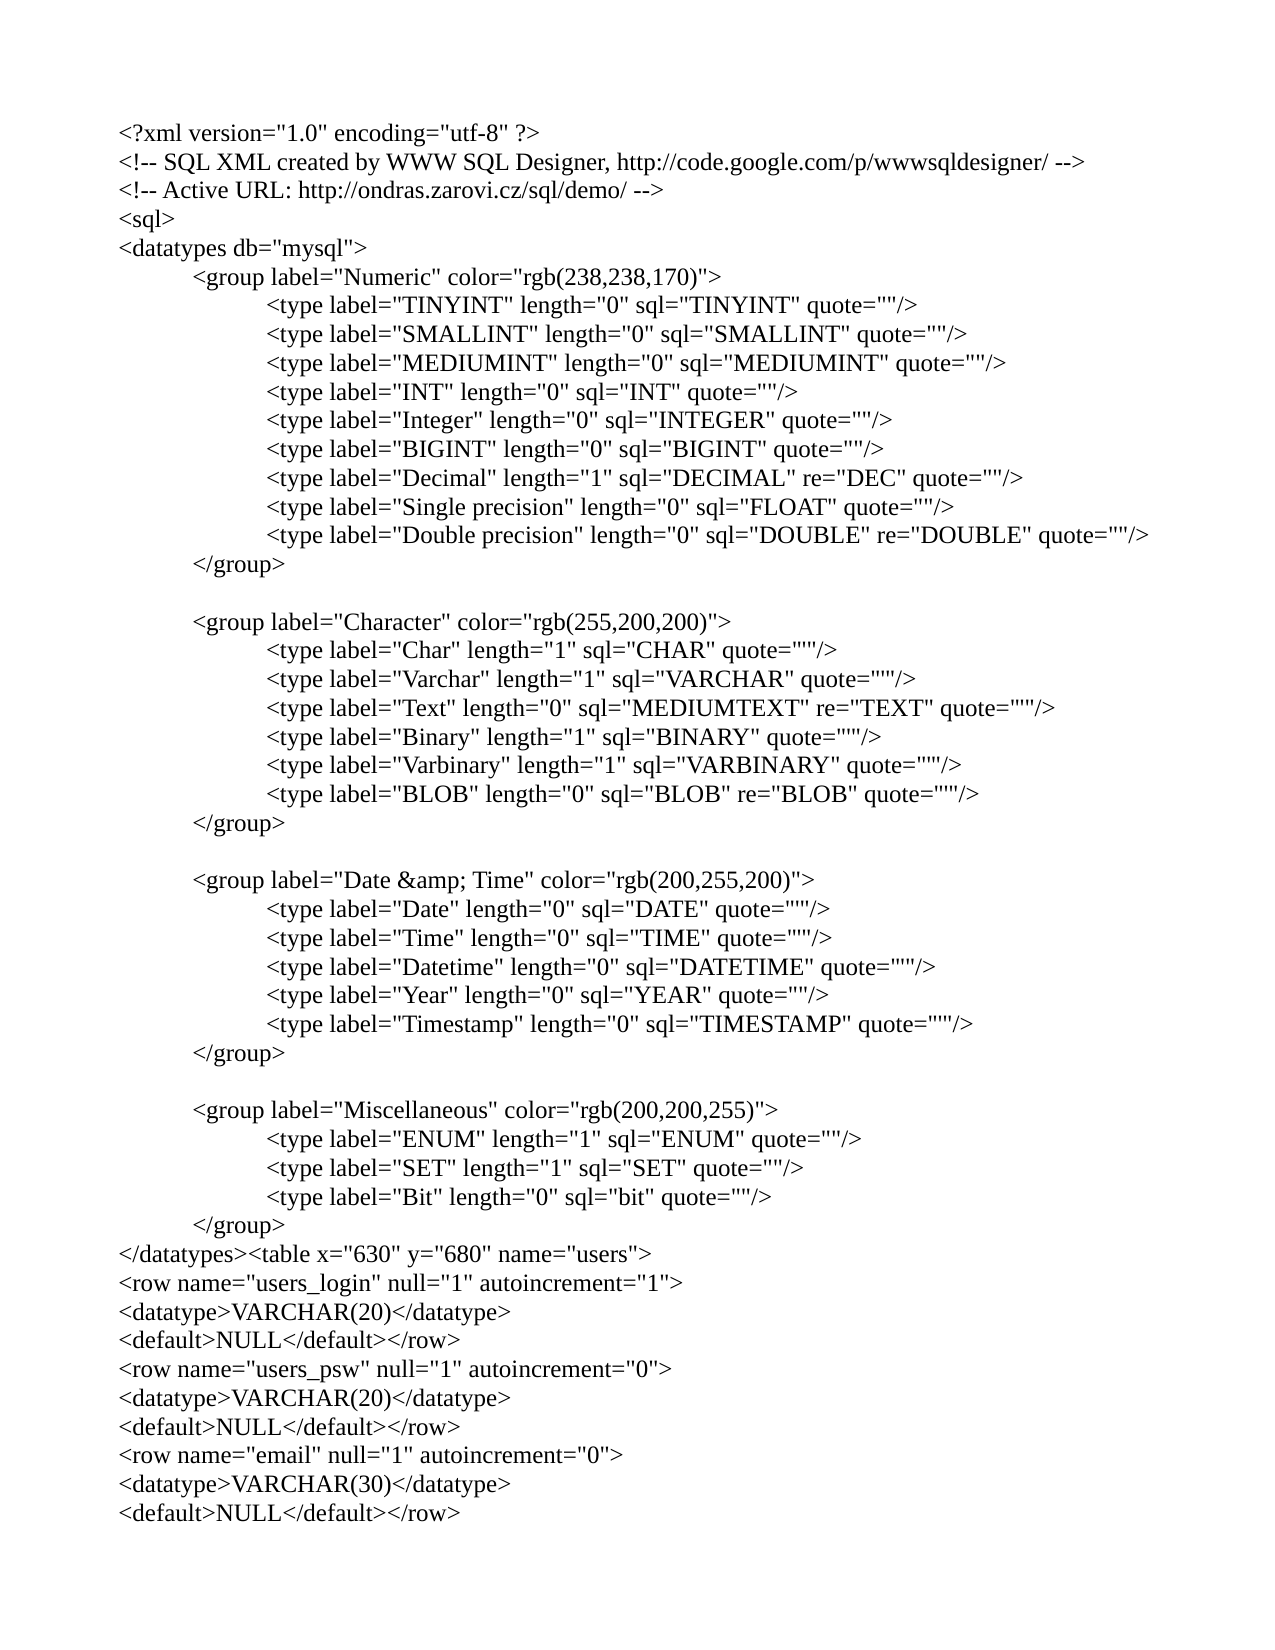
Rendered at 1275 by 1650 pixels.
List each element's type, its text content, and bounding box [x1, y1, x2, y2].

text <type label="SET" length="1" sql="SET" quote=""/> [118, 1153, 1157, 1182]
text <datatype>VARCHAR(30)</datatype> [118, 1469, 1157, 1498]
text <!-- SQL XML created by WWW SQL Designer, http://code.google.com/p/wwwsqldesigner/ --> [118, 147, 1157, 176]
text <type label="Integer" length="0" sql="INTEGER" quote=""/> [118, 406, 1157, 434]
text <type label="Timestamp" length="0" sql="TIMESTAMP" quote="'"/> [118, 1009, 1157, 1038]
text <type label="Bit" length="0" sql="bit" quote=""/> [118, 1182, 1157, 1211]
text </group> [118, 1211, 1157, 1239]
text <type label="ENUM" length="1" sql="ENUM" quote=""/> [118, 1124, 1157, 1153]
text <type label="Varbinary" length="1" sql="VARBINARY" quote="'"/> [118, 751, 1157, 779]
text <?xml version="1.0" encoding="utf-8" ?> [118, 118, 1157, 147]
text <datatype>VARCHAR(20)</datatype> [118, 1297, 1157, 1326]
text <type label="Datetime" length="0" sql="DATETIME" quote="'"/> [118, 952, 1157, 981]
text <type label="Single precision" length="0" sql="FLOAT" quote=""/> [118, 492, 1157, 521]
text <default>NULL</default></row> [118, 1412, 1157, 1441]
text <group label="Miscellaneous" color="rgb(200,200,255)"> [118, 1096, 1157, 1124]
text </group> [118, 808, 1157, 837]
text </group> [118, 1038, 1157, 1067]
text <datatypes db="mysql"> [118, 233, 1157, 262]
text <type label="INT" length="0" sql="INT" quote=""/> [118, 377, 1157, 406]
text </group> [118, 549, 1157, 578]
text <type label="TINYINT" length="0" sql="TINYINT" quote=""/> [118, 291, 1157, 319]
text <datatype>VARCHAR(20)</datatype> [118, 1383, 1157, 1412]
text <sql> [118, 204, 1157, 233]
text <group label="Character" color="rgb(255,200,200)"> [118, 607, 1157, 636]
text <!-- Active URL: http://ondras.zarovi.cz/sql/demo/ --> [118, 176, 1157, 204]
text <type label="BIGINT" length="0" sql="BIGINT" quote=""/> [118, 434, 1157, 463]
text <group label="Numeric" color="rgb(238,238,170)"> [118, 262, 1157, 291]
text <type label="Char" length="1" sql="CHAR" quote="'"/> [118, 636, 1157, 664]
text <row name="email" null="1" autoincrement="0"> [118, 1441, 1157, 1469]
text <type label="BLOB" length="0" sql="BLOB" re="BLOB" quote="'"/> [118, 779, 1157, 808]
text <type label="SMALLINT" length="0" sql="SMALLINT" quote=""/> [118, 319, 1157, 348]
text <type label="Year" length="0" sql="YEAR" quote=""/> [118, 981, 1157, 1009]
text </datatypes><table x="630" y="680" name="users"> [118, 1239, 1157, 1268]
text <type label="MEDIUMINT" length="0" sql="MEDIUMINT" quote=""/> [118, 348, 1157, 377]
text <row name="users_login" null="1" autoincrement="1"> [118, 1268, 1157, 1297]
text <default>NULL</default></row> [118, 1498, 1157, 1527]
text <type label="Decimal" length="1" sql="DECIMAL" re="DEC" quote=""/> [118, 463, 1157, 492]
text <default>NULL</default></row> [118, 1326, 1157, 1354]
text <group label="Date &amp; Time" color="rgb(200,255,200)"> [118, 866, 1157, 894]
text <type label="Text" length="0" sql="MEDIUMTEXT" re="TEXT" quote="'"/> [118, 693, 1157, 722]
text <row name="users_psw" null="1" autoincrement="0"> [118, 1354, 1157, 1383]
text <type label="Time" length="0" sql="TIME" quote="'"/> [118, 923, 1157, 952]
text <type label="Varchar" length="1" sql="VARCHAR" quote="'"/> [118, 664, 1157, 693]
text <type label="Double precision" length="0" sql="DOUBLE" re="DOUBLE" quote=""/> [118, 521, 1157, 549]
text <type label="Binary" length="1" sql="BINARY" quote="'"/> [118, 722, 1157, 751]
text <type label="Date" length="0" sql="DATE" quote="'"/> [118, 894, 1157, 923]
